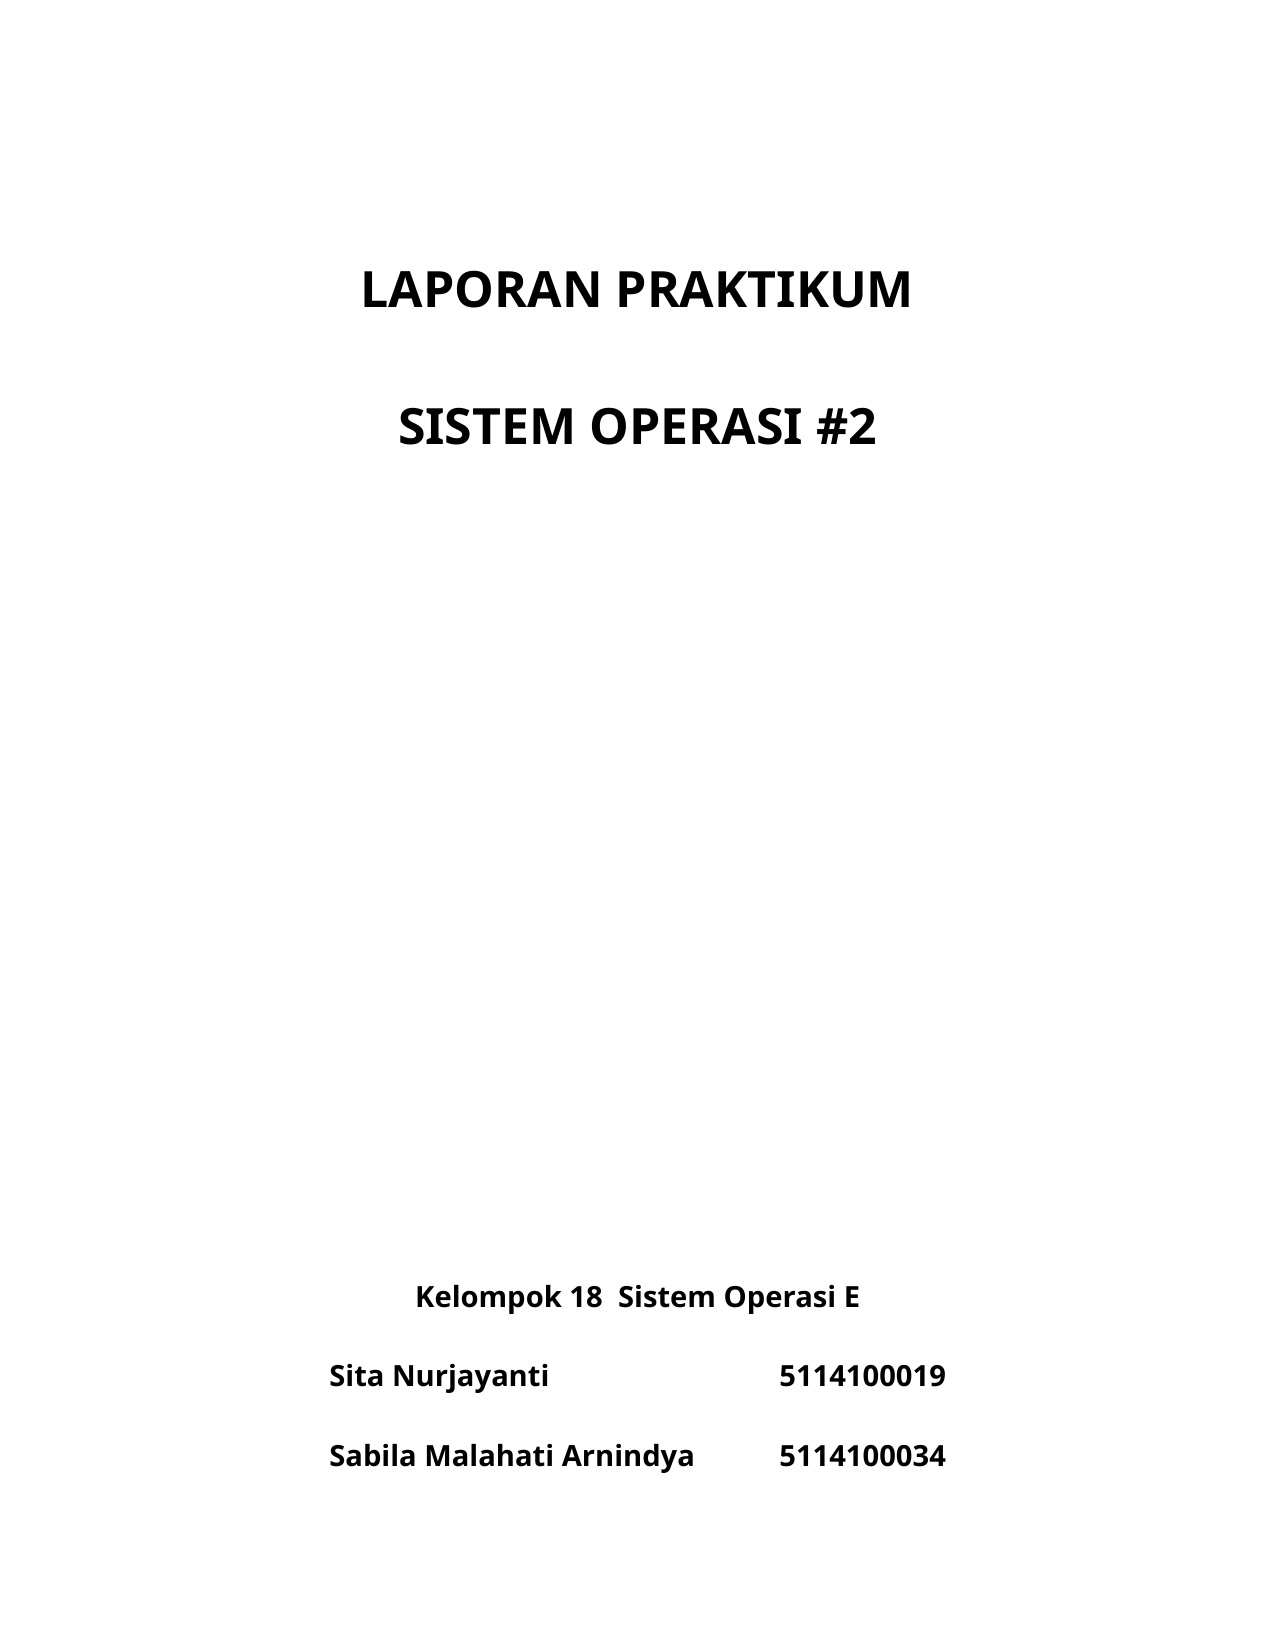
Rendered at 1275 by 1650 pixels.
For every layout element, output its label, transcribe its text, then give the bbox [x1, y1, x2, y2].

text SISTEM OPERASI #2 [118, 391, 1157, 459]
text LAPORAN PRAKTIKUM [118, 254, 1157, 322]
text Sabila Malahati Arnindya 5114100034 [118, 1435, 1157, 1475]
text Kelompok 18 ­ Sistem Operasi E [118, 1276, 1157, 1316]
text Sita Nurjayanti 5114100019 [118, 1356, 1157, 1395]
